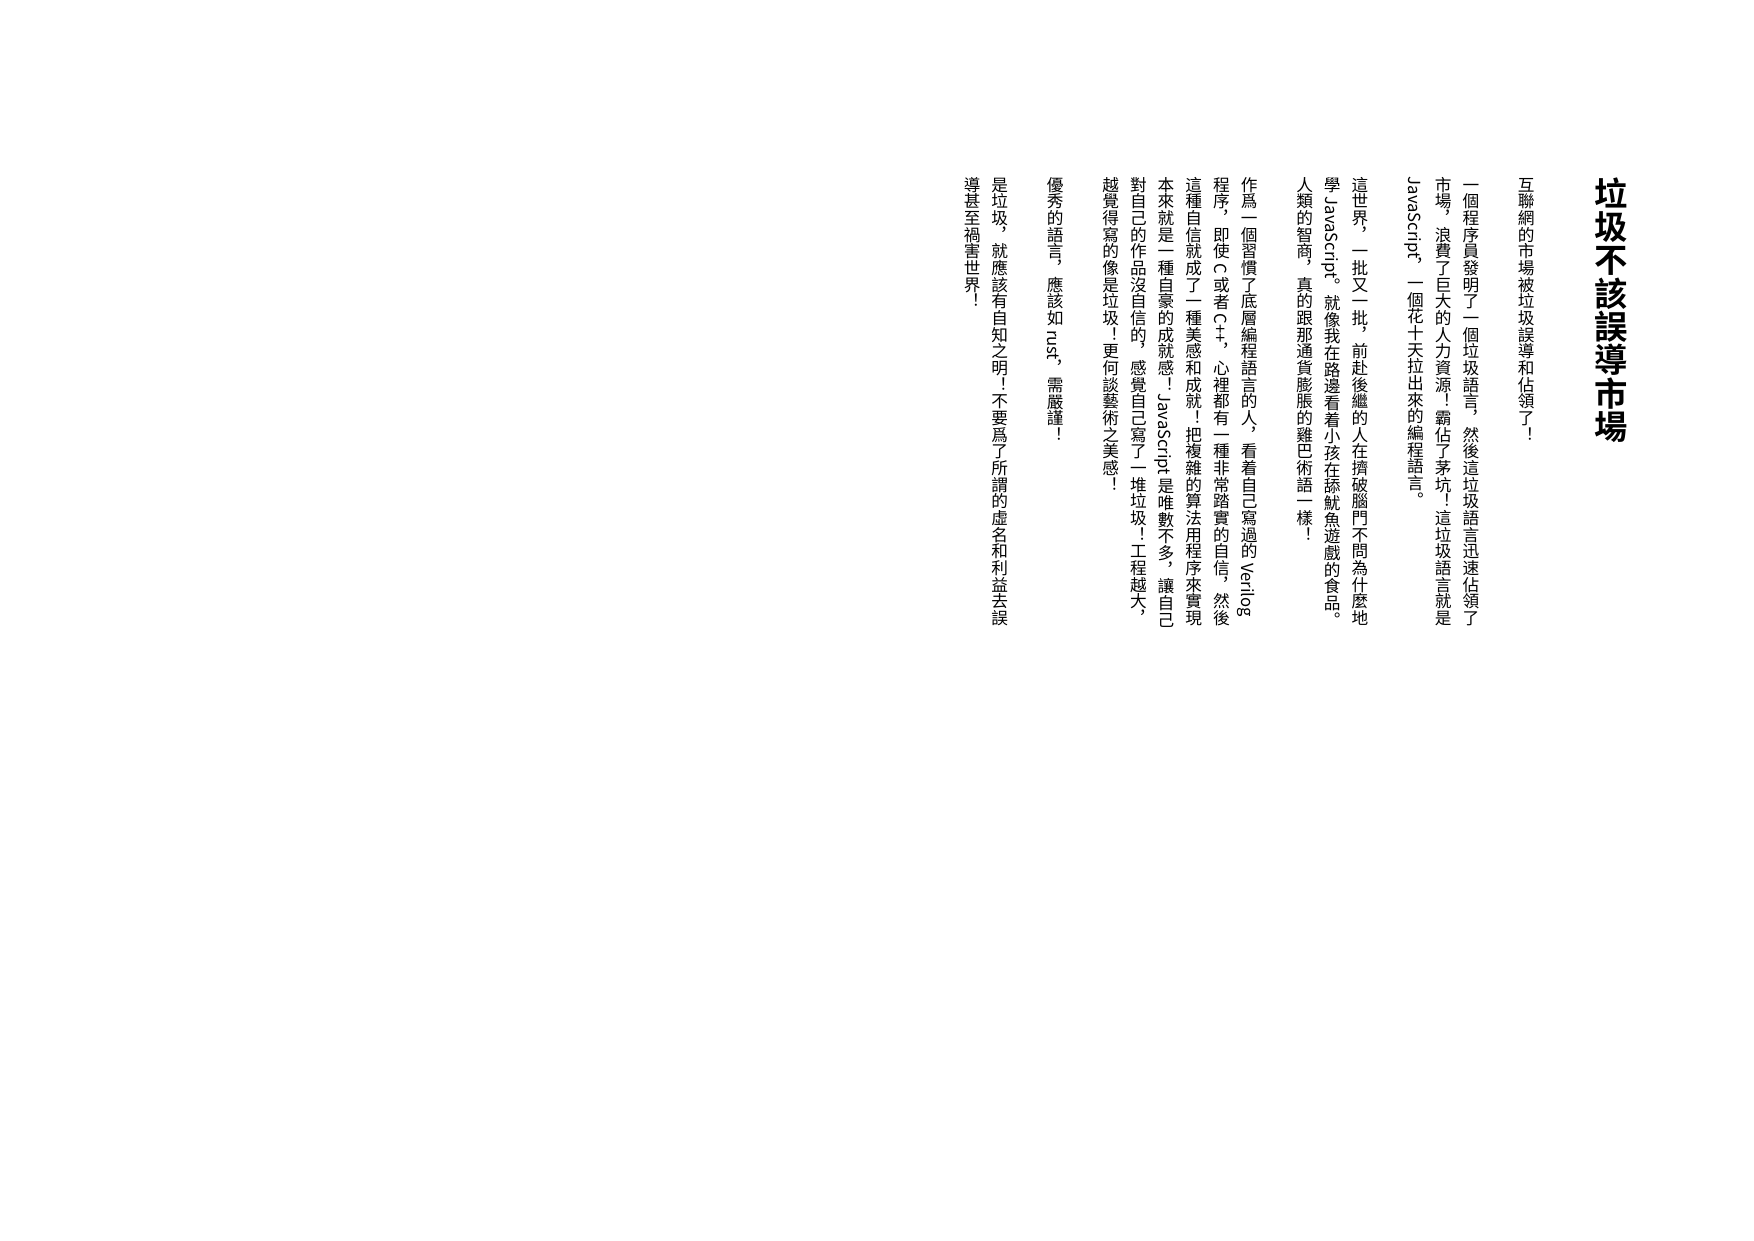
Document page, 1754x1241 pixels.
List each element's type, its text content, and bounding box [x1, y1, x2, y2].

text 一個程序員發明了一個垃圾語言，然後這垃圾語言迅速佔領了市場，浪費了巨大的人力資源！霸佔了茅坑！這垃圾語言就是JavaScript，一個花十天拉出來的編程語言。 [1403, 176, 1483, 634]
text 作爲一個習慣了底層編程語言的人，看着自己寫過的Verilog程序，即使C或者C++，心裡都有一種非常踏實的自信，然後這種自信就成了一種美感和成就！把複雜的算法用程序來實現本來就是一種自豪的成就感！JavaScript是唯數不多，讓自己對自己的作品沒自信的，感覺自己寫了一堆垃圾！工程越大，越覺得寫的像是垃圾！更何談藝術之美感！ [1098, 176, 1261, 634]
text 垃圾不該誤導市場 [1587, 176, 1635, 634]
text 這世界，一批又一批，前赴後繼的人在擠破腦門不問為什麼地學JavaScript。就像我在路邊看着小孩在舔魷魚遊戲的食品。人類的智商，真的跟那通貨膨脹的雞巴術語一樣！ [1292, 176, 1372, 634]
text 互聯網的市場被垃圾誤導和佔領了！ [1514, 176, 1538, 634]
text 優秀的語言，應該如rust，需嚴謹！ [1043, 176, 1067, 634]
text 是垃圾，就應該有自知之明！不要爲了所謂的虛名和利益去誤導甚至禍害世界！ [960, 176, 1012, 634]
